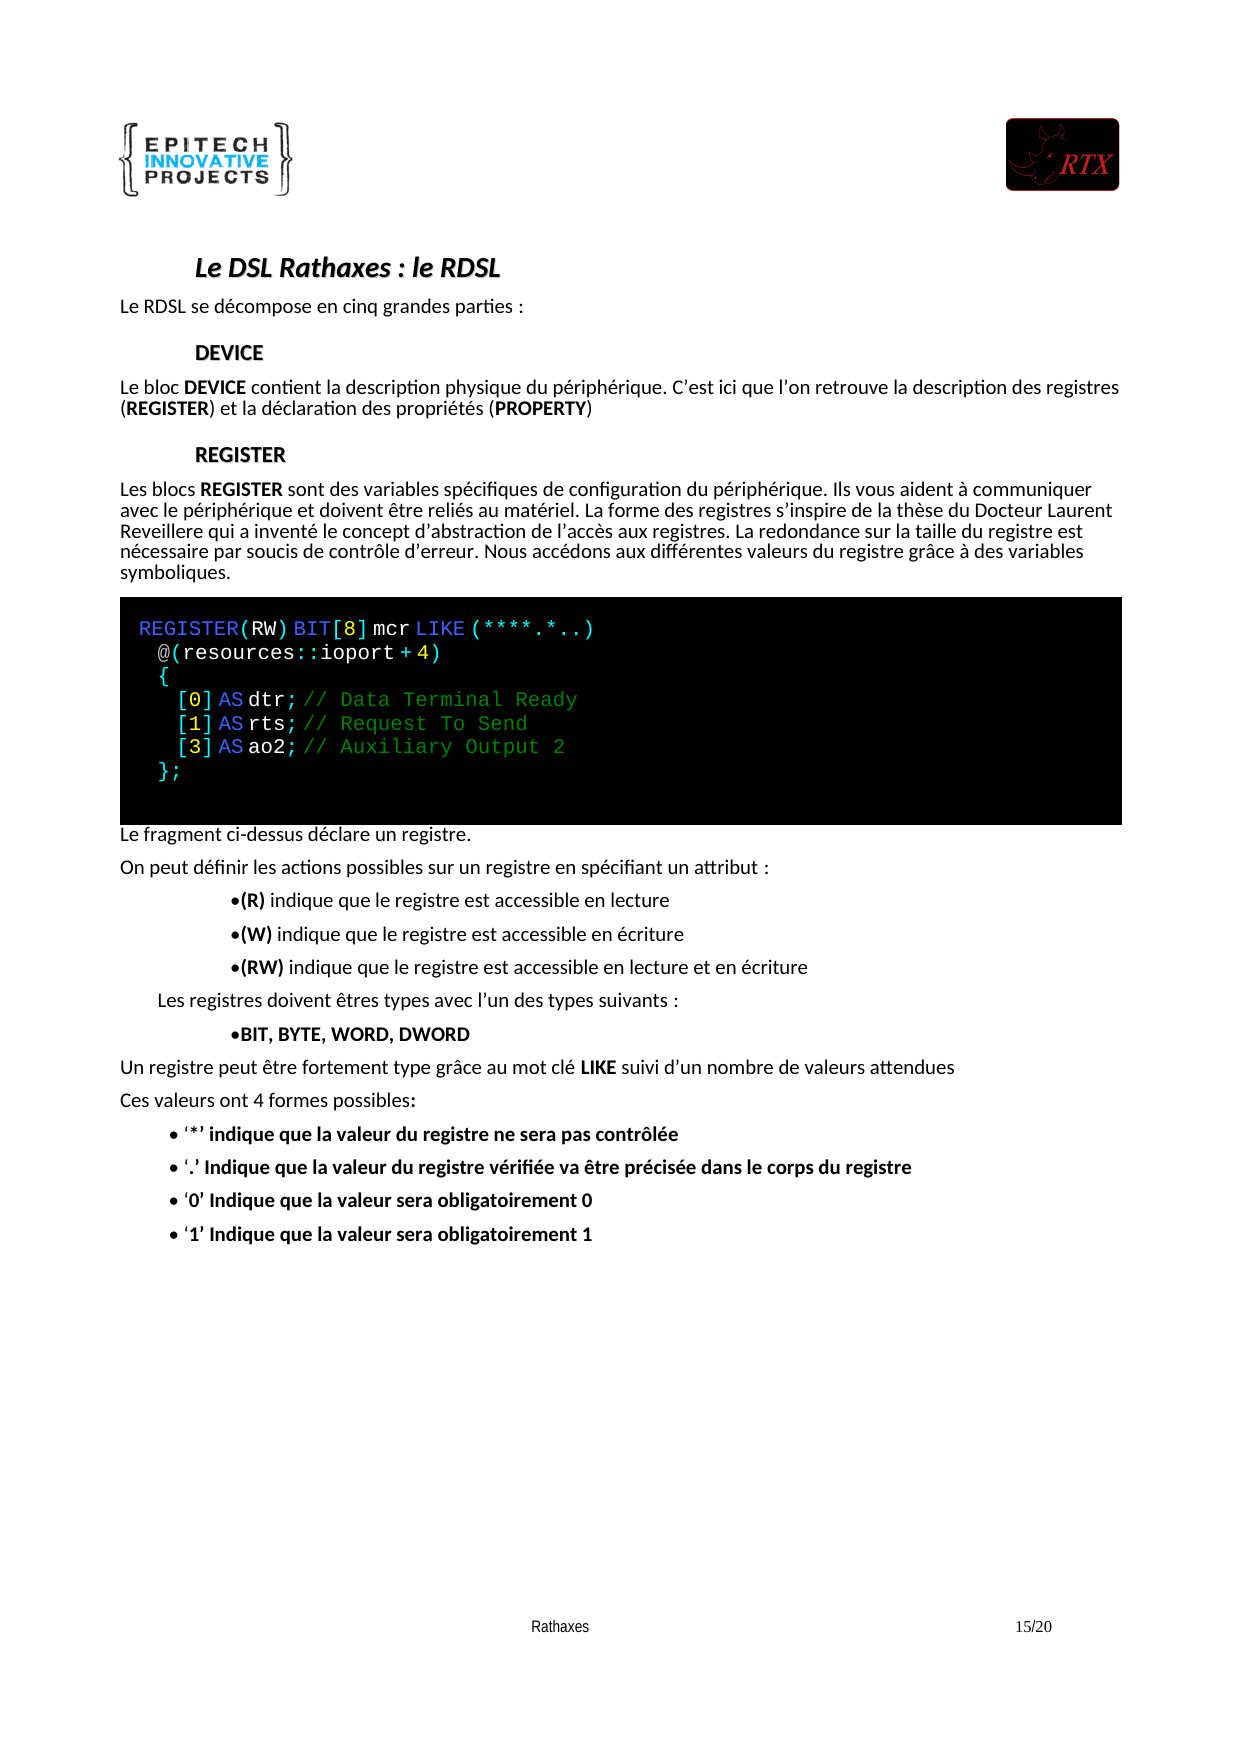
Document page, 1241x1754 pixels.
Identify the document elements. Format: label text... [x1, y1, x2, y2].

text }; [120, 760, 1122, 784]
text • ‘0’ Indique que la valeur sera obligatoirement 0 [168, 1192, 1122, 1213]
text • ‘*’ indique que la valeur du registre ne sera pas contrôlée [168, 1125, 1122, 1146]
text • ‘.’ Indique que la valeur du registre vérifiée va être précisée dans le corps du registre [168, 1159, 1122, 1179]
text [0] AS dtr; // Data Terminal Ready [120, 689, 1122, 713]
text Le bloc DEVICE contient la description physique du périphérique. C’est ici que l’on retrouve la description des registres (REGISTER) et la déclaration des propriétés (PROPERTY) [120, 379, 1122, 420]
text [1] AS rts; // Request To Send [120, 713, 1122, 736]
subtitle REGISTER [120, 445, 1122, 468]
text • ‘1’ Indique que la valeur sera obligatoirement 1 [168, 1225, 1122, 1246]
text Un registre peut être fortement type grâce au mot clé LIKE suivi d’un nombre de valeurs attendues [120, 1059, 1122, 1079]
subtitle Le DSL Rathaxes : le RDSL [120, 256, 1122, 285]
text •(W) indique que le registre est accessible en écriture [230, 925, 1122, 946]
text [3] AS ao2; // Auxiliary Output 2 [120, 736, 1122, 760]
subtitle DEVICE [120, 343, 1122, 366]
text •(RW) indique que le registre est accessible en lecture et en écriture [230, 959, 1122, 979]
text Les registres doivent êtres types avec l’un des types suivants : [157, 992, 1122, 1013]
picture [117, 118, 295, 198]
text •BIT, BYTE, WORD, DWORD [230, 1025, 1122, 1046]
text Ces valeurs ont 4 formes possibles: [120, 1092, 1122, 1113]
picture [1006, 118, 1120, 191]
text REGISTER(RW) BIT[8] mcr LIKE (****.*..) [120, 618, 1122, 642]
text { [120, 666, 1122, 689]
text •(R) indique que le registre est accessible en lecture [230, 892, 1122, 913]
text On peut définir les actions possibles sur un registre en spécifiant un attribut : [120, 859, 1122, 879]
text Le fragment ci-dessus déclare un registre. [120, 825, 1122, 846]
text @(resources::ioport + 4) [120, 642, 1122, 666]
text Les blocs REGISTER sont des variables spécifiques de configuration du périphérique. Ils vous aident à communiquer avec le périphérique et doivent être reliés au matériel. La forme des registres s’inspire de la thèse du Docteur Laurent Reveillere qui a inventé le concept d’abstraction de l’accès aux registres. La redondance sur la taille du registre est nécessaire par soucis de contrôle d’erreur. Nous accédons aux différentes valeurs du registre grâce à des variables symboliques. [120, 481, 1122, 585]
text Le RDSL se décompose en cinq grandes parties : [120, 297, 1122, 318]
